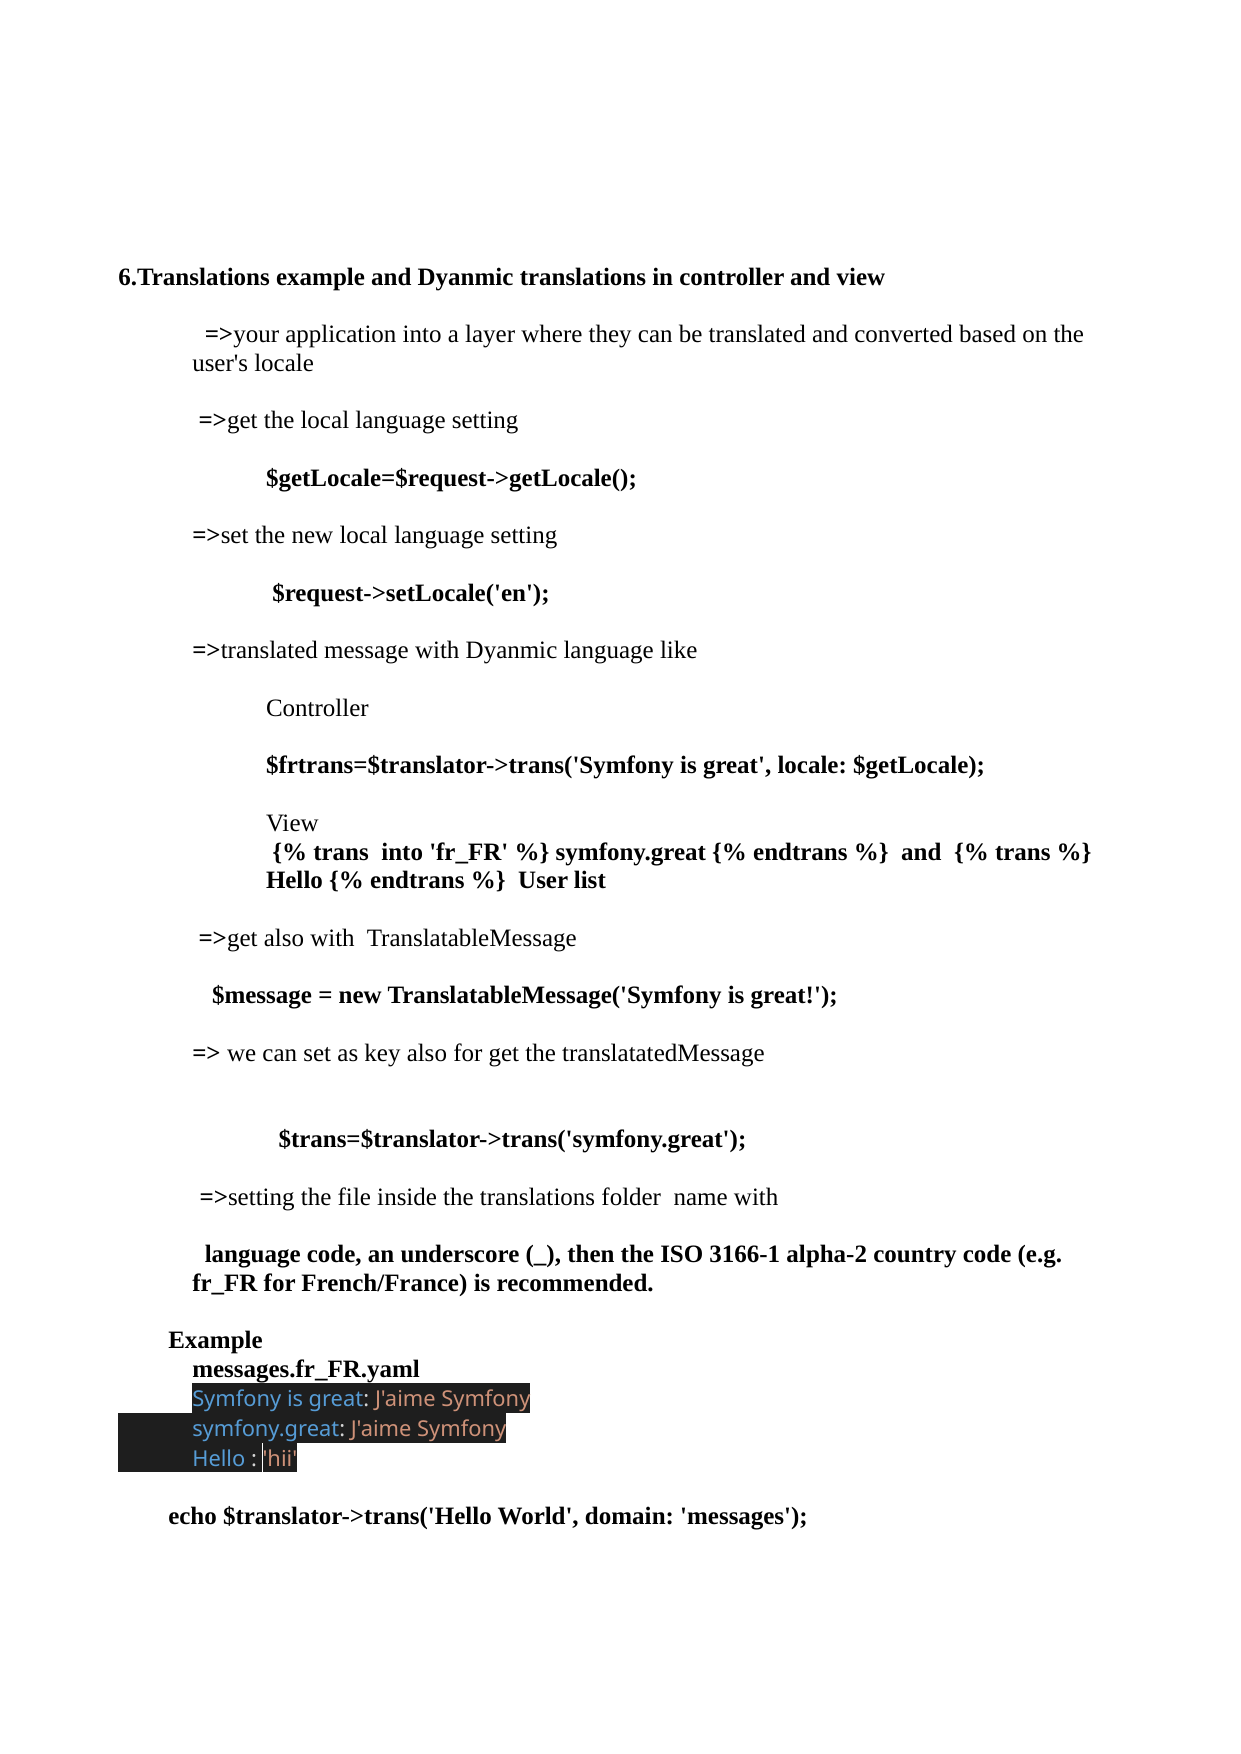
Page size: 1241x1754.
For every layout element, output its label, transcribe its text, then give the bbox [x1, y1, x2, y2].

text =>translated message with Dyanmic language like [118, 636, 1122, 664]
text $trans=$translator->trans('symfony.great'); [118, 1124, 1122, 1153]
text echo $translator->trans('Hello World', domain: 'messages'); [118, 1501, 1122, 1530]
text language code, an underscore (_), then the ISO 3166-1 alpha-2 country code (e.g. fr_FR for French/France) is recommended. [118, 1239, 1122, 1297]
text =>set the new local language setting [118, 521, 1122, 549]
text View [118, 808, 1122, 837]
text Symfony is great: J'aime Symfony [118, 1383, 1122, 1413]
text $request->setLocale('en'); [118, 578, 1122, 607]
text $message = new TranslatableMessage('Symfony is great!'); [118, 981, 1122, 1009]
text Controller [118, 693, 1122, 722]
text $frtrans=$translator->trans('Symfony is great', locale: $getLocale); [118, 751, 1122, 779]
text $getLocale=$request->getLocale(); [118, 463, 1122, 492]
text symfony.great: J'aime Symfony [118, 1413, 1122, 1443]
text {% trans into 'fr_FR' %} symfony.great {% endtrans %} and {% trans %} Hello {% endtrans %} User list [118, 837, 1122, 894]
text =>setting the file inside the translations folder name with [118, 1182, 1122, 1211]
text =>your application into a layer where they can be translated and converted based on the user's locale [118, 319, 1122, 377]
text messages.fr_FR.yaml [118, 1354, 1122, 1383]
text => we can set as key also for get the translatatedMessage [118, 1038, 1122, 1067]
text Example [118, 1326, 1122, 1354]
text =>get the local language setting [118, 406, 1122, 434]
text Hello : 'hii' [118, 1443, 1122, 1472]
text =>get also with TranslatableMessage [118, 923, 1122, 952]
text 6.Translations example and Dyanmic translations in controller and view [118, 262, 1122, 291]
